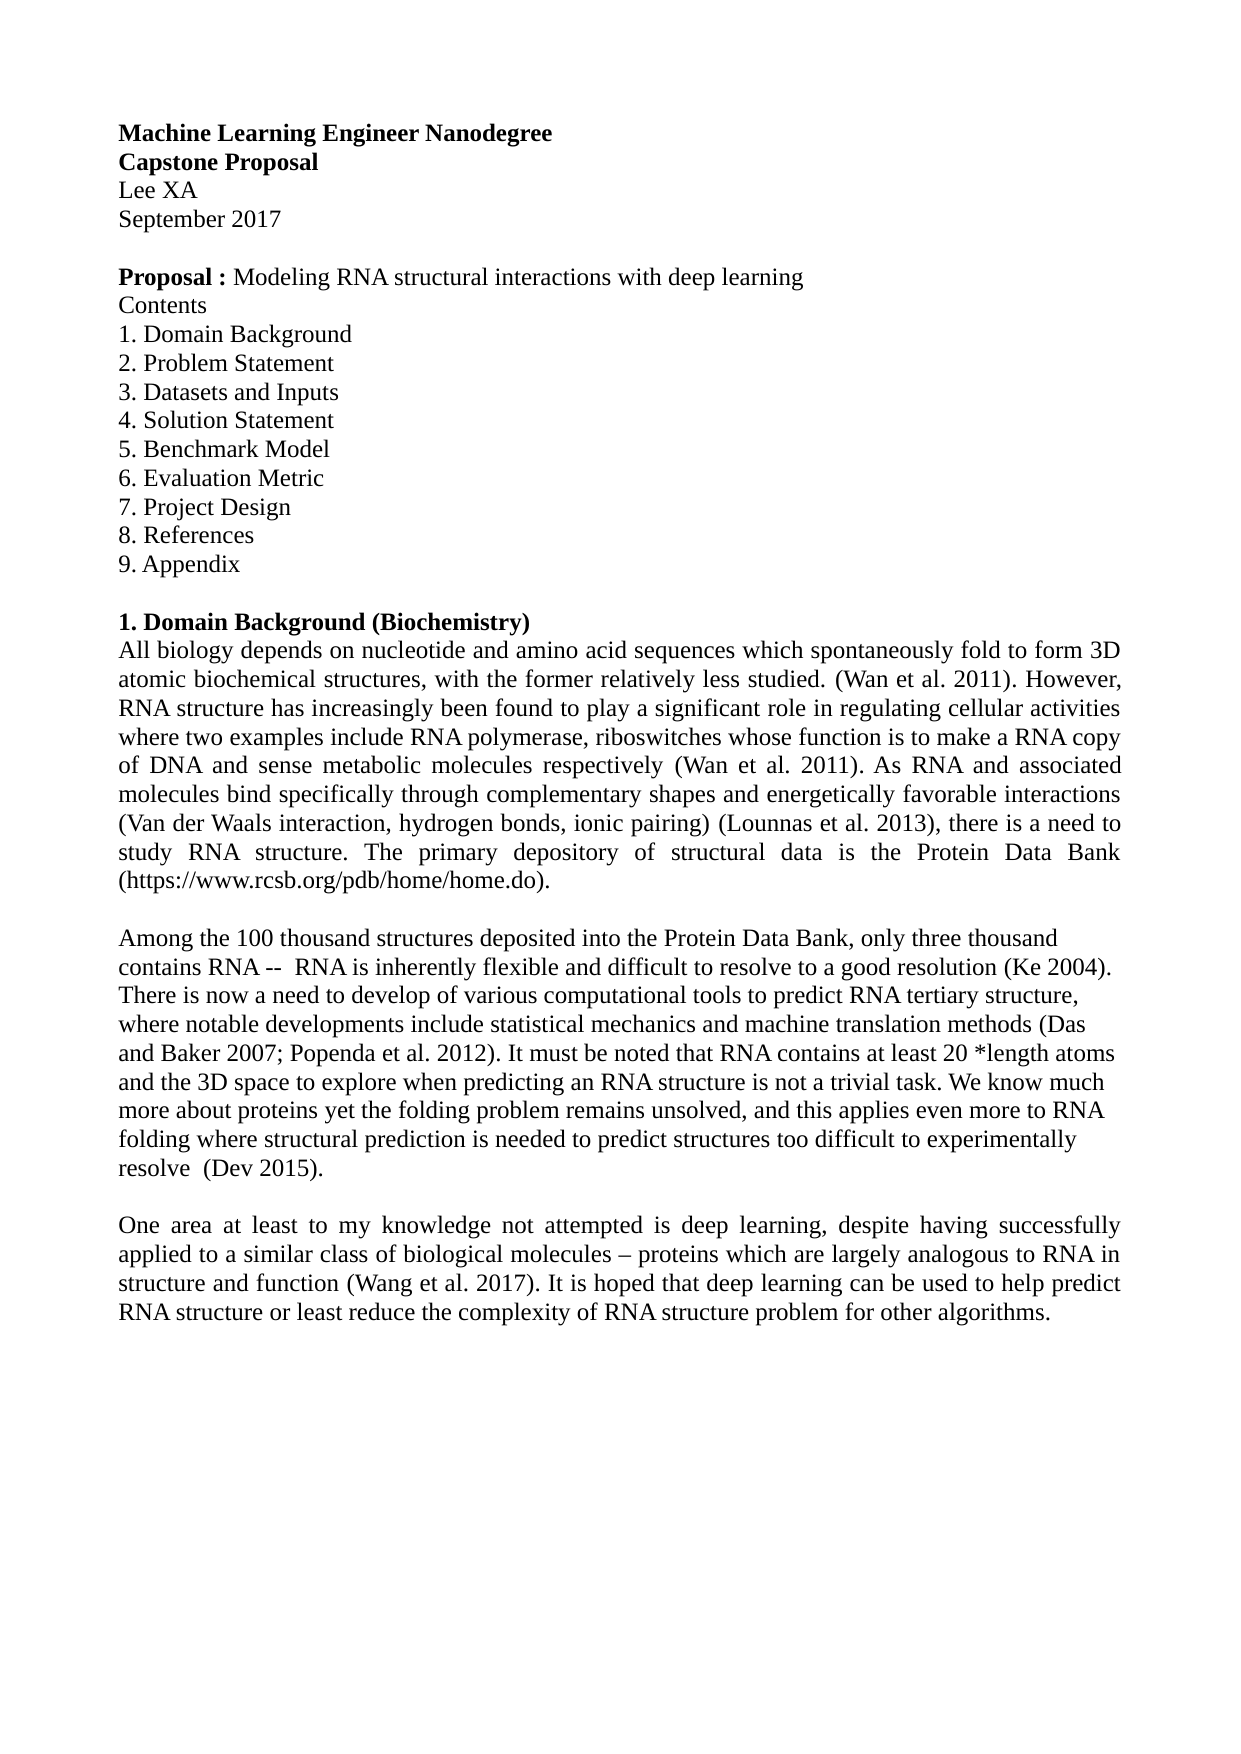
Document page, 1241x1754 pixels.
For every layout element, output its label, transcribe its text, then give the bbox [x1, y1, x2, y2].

text Contents [118, 291, 1122, 319]
text All biology depends on nucleotide and amino acid sequences which spontaneously fold to form 3D atomic biochemical structures, with the former relatively less studied. (Wan et al. 2011). However, RNA structure has increasingly been found to play a significant role in regulating cellular activities where two examples include RNA polymerase, riboswitches whose function is to make a RNA copy of DNA and sense metabolic molecules respectively (Wan et al. 2011). As RNA and associated molecules bind specifically through complementary shapes and energetically favorable interactions (Van der Waals interaction, hydrogen bonds, ionic pairing) (Lounnas et al. 2013), there is a need to study RNA structure. The primary depository of structural data is the Protein Data Bank (https://www.rcsb.org/pdb/home/home.do). [118, 636, 1122, 894]
text 7. Project Design [118, 492, 1122, 521]
text One area at least to my knowledge not attempted is deep learning, despite having successfully applied to a similar class of biological molecules – proteins which are largely analogous to RNA in structure and function (Wang et al. 2017). It is hoped that deep learning can be used to help predict RNA structure or least reduce the complexity of RNA structure problem for other algorithms. [118, 1211, 1122, 1326]
text September 2017 [118, 204, 1122, 233]
text 9. Appendix [118, 549, 1122, 578]
text Among the 100 thousand structures deposited into the Protein Data Bank, only three thousand contains RNA -- RNA is inherently flexible and difficult to resolve to a good resolution (Ke 2004). There is now a need to develop of various computational tools to predict RNA tertiary structure, where notable developments include statistical mechanics and machine translation methods (Das and Baker 2007; Popenda et al. 2012). It must be noted that RNA contains at least 20 *length atoms and the 3D space to explore when predicting an RNA structure is not a trivial task. We know much more about proteins yet the folding problem remains unsolved, and this applies even more to RNA folding where structural prediction is needed to predict structures too difficult to experimentally resolve (Dev 2015). [118, 923, 1122, 1182]
text 1. Domain Background [118, 319, 1122, 348]
text 5. Benchmark Model [118, 434, 1122, 463]
text 6. Evaluation Metric [118, 463, 1122, 492]
text 8. References [118, 521, 1122, 549]
text 1. Domain Background (Biochemistry) [118, 607, 1122, 636]
text 3. Datasets and Inputs [118, 377, 1122, 406]
text 4. Solution Statement [118, 406, 1122, 434]
text Lee XA [118, 176, 1122, 204]
text Capstone Proposal [118, 147, 1122, 176]
text 2. Problem Statement [118, 348, 1122, 377]
text Proposal : Modeling RNA structural interactions with deep learning [118, 262, 1122, 291]
text Machine Learning Engineer Nanodegree [118, 118, 1122, 147]
